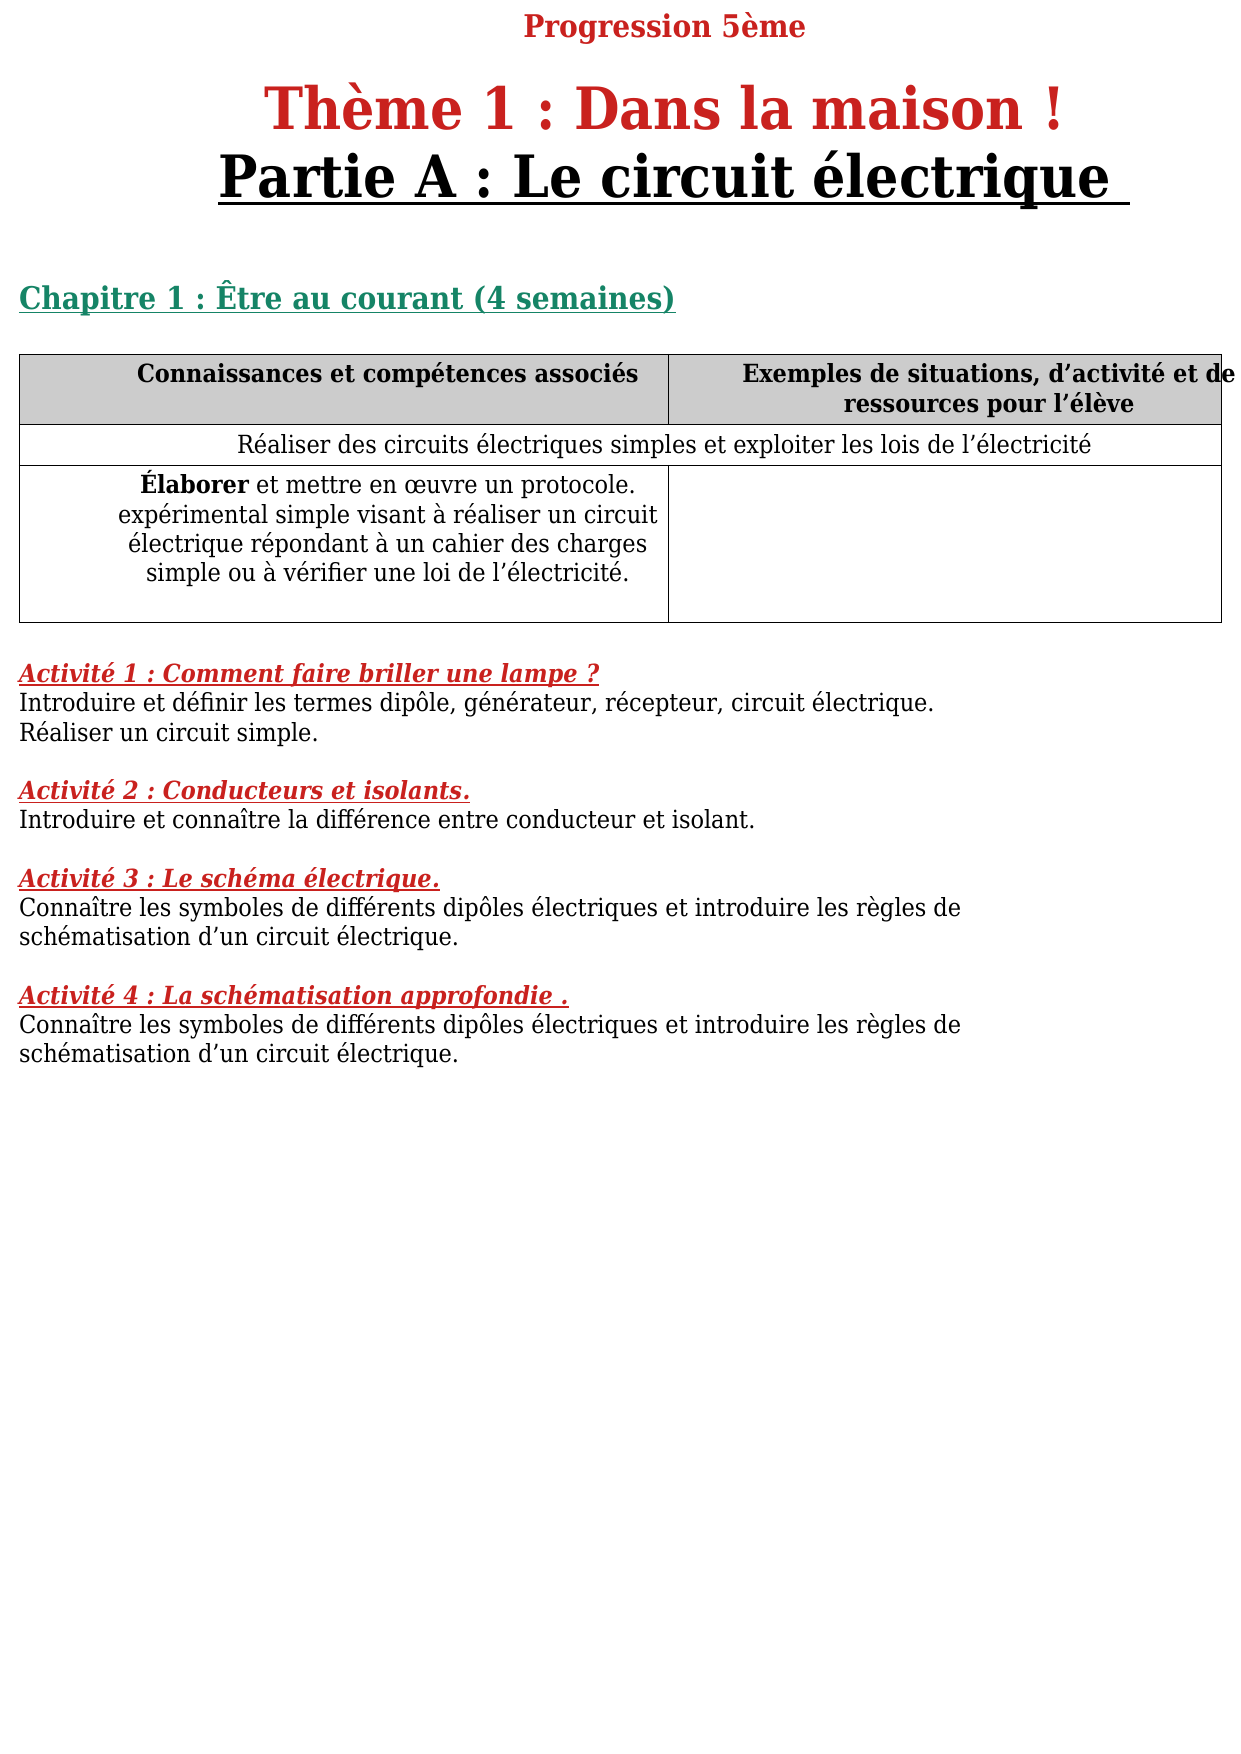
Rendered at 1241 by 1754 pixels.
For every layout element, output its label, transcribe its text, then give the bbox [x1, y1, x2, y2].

text Activité 4 : La schématisation approfondie . [19, 981, 1240, 1010]
text Activité 3 : Le schéma électrique. [19, 864, 1240, 893]
text schématisation d’un circuit électrique. [19, 922, 1240, 952]
text Introduire et connaître la différence entre conducteur et isolant. [19, 806, 1240, 835]
table_header Connaissances et compétences associés [20, 355, 668, 424]
text Introduire et définir les termes dipôle, générateur, récepteur, circuit électrique. [19, 688, 1240, 718]
text Partie A : Le circuit électrique [19, 143, 1240, 212]
table_cell [669, 466, 1221, 622]
text Activité 2 : Conducteurs et isolants. [19, 776, 1240, 806]
table_cell Réaliser des circuits électriques simples et exploiter les lois de l’électricité [20, 425, 1221, 465]
text Connaître les symboles de différents dipôles électriques et introduire les règles de [19, 893, 1240, 922]
text schématisation d’un circuit électrique. [19, 1039, 1240, 1068]
table_cell Élaborer et mettre en œuvre un protocole. expérimental simple visant à réaliser un circuit électrique répondant à un cahier des charges simple ou à vérifier une loi de l’électricité. [20, 466, 668, 622]
text Chapitre 1 : Être au courant (4 semaines) [19, 280, 1240, 317]
table_header Exemples de situations, d’activité et de ressources pour l’élève [669, 355, 1221, 424]
text Connaître les symboles de différents dipôles électriques et introduire les règles de [19, 1010, 1240, 1039]
text Thème 1 : Dans la maison ! [19, 74, 1240, 143]
text Réaliser un circuit simple. [19, 718, 1240, 747]
text Activité 1 : Comment faire briller une lampe ? [19, 659, 1240, 688]
